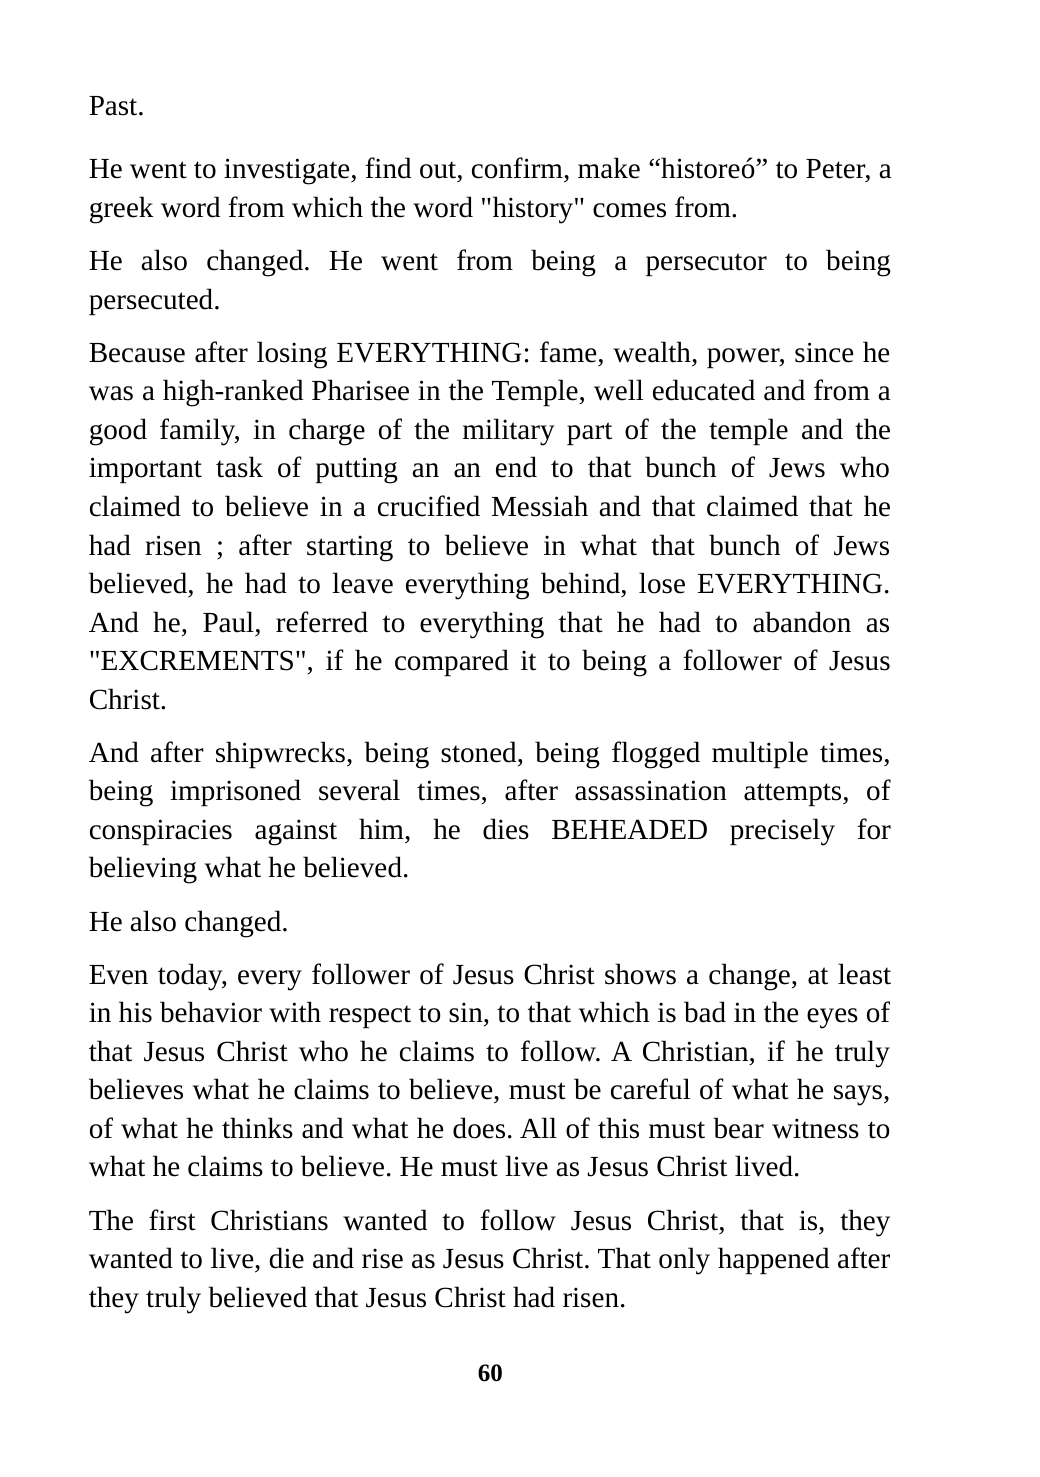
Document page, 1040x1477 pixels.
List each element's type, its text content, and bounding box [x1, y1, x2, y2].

text He also changed. [88, 904, 892, 937]
text Even today, every follower of Jesus Christ shows a change, at least in his behavior with respect to sin, to that which is bad in the eyes of that Jesus Christ who he claims to follow. A Christian, if he truly believes what he claims to believe, must be careful of what he says, of what he thinks and what he does. All of this must bear witness to what he claims to believe. He must live as Jesus Christ lived. [88, 957, 892, 1183]
text The first Christians wanted to follow Jesus Christ, that is, they wanted to live, die and rise as Jesus Christ. That only happened after they truly believed that Jesus Christ had risen. [88, 1203, 892, 1313]
text He also changed. He went from being a persecutor to being persecuted. [88, 243, 892, 315]
text And after shipwrecks, being stoned, being flogged multiple times, being imprisoned several times, after assassination attempts, of conspiracies against him, he dies BEHEADED precisely for believing what he believed. [88, 735, 892, 884]
text Because after losing EVERYTHING: fame, wealth, power, since he was a high-ranked Pharisee in the Temple, well educated and from a good family, in charge of the military part of the temple and the important task of putting an an end to that bunch of Jews who claimed to believe in a crucified Messiah and that claimed that he had risen ; after starting to believe in what that bunch of Jews believed, he had to leave everything behind, lose EVERYTHING. And he, Paul, referred to everything that he had to abandon as "EXCREMENTS", if he compared it to being a follower of Jesus Christ. [88, 335, 892, 715]
text He went to investigate, find out, confirm, make “historeó” to Peter, a greek word from which the word "history" comes from. [88, 152, 892, 224]
